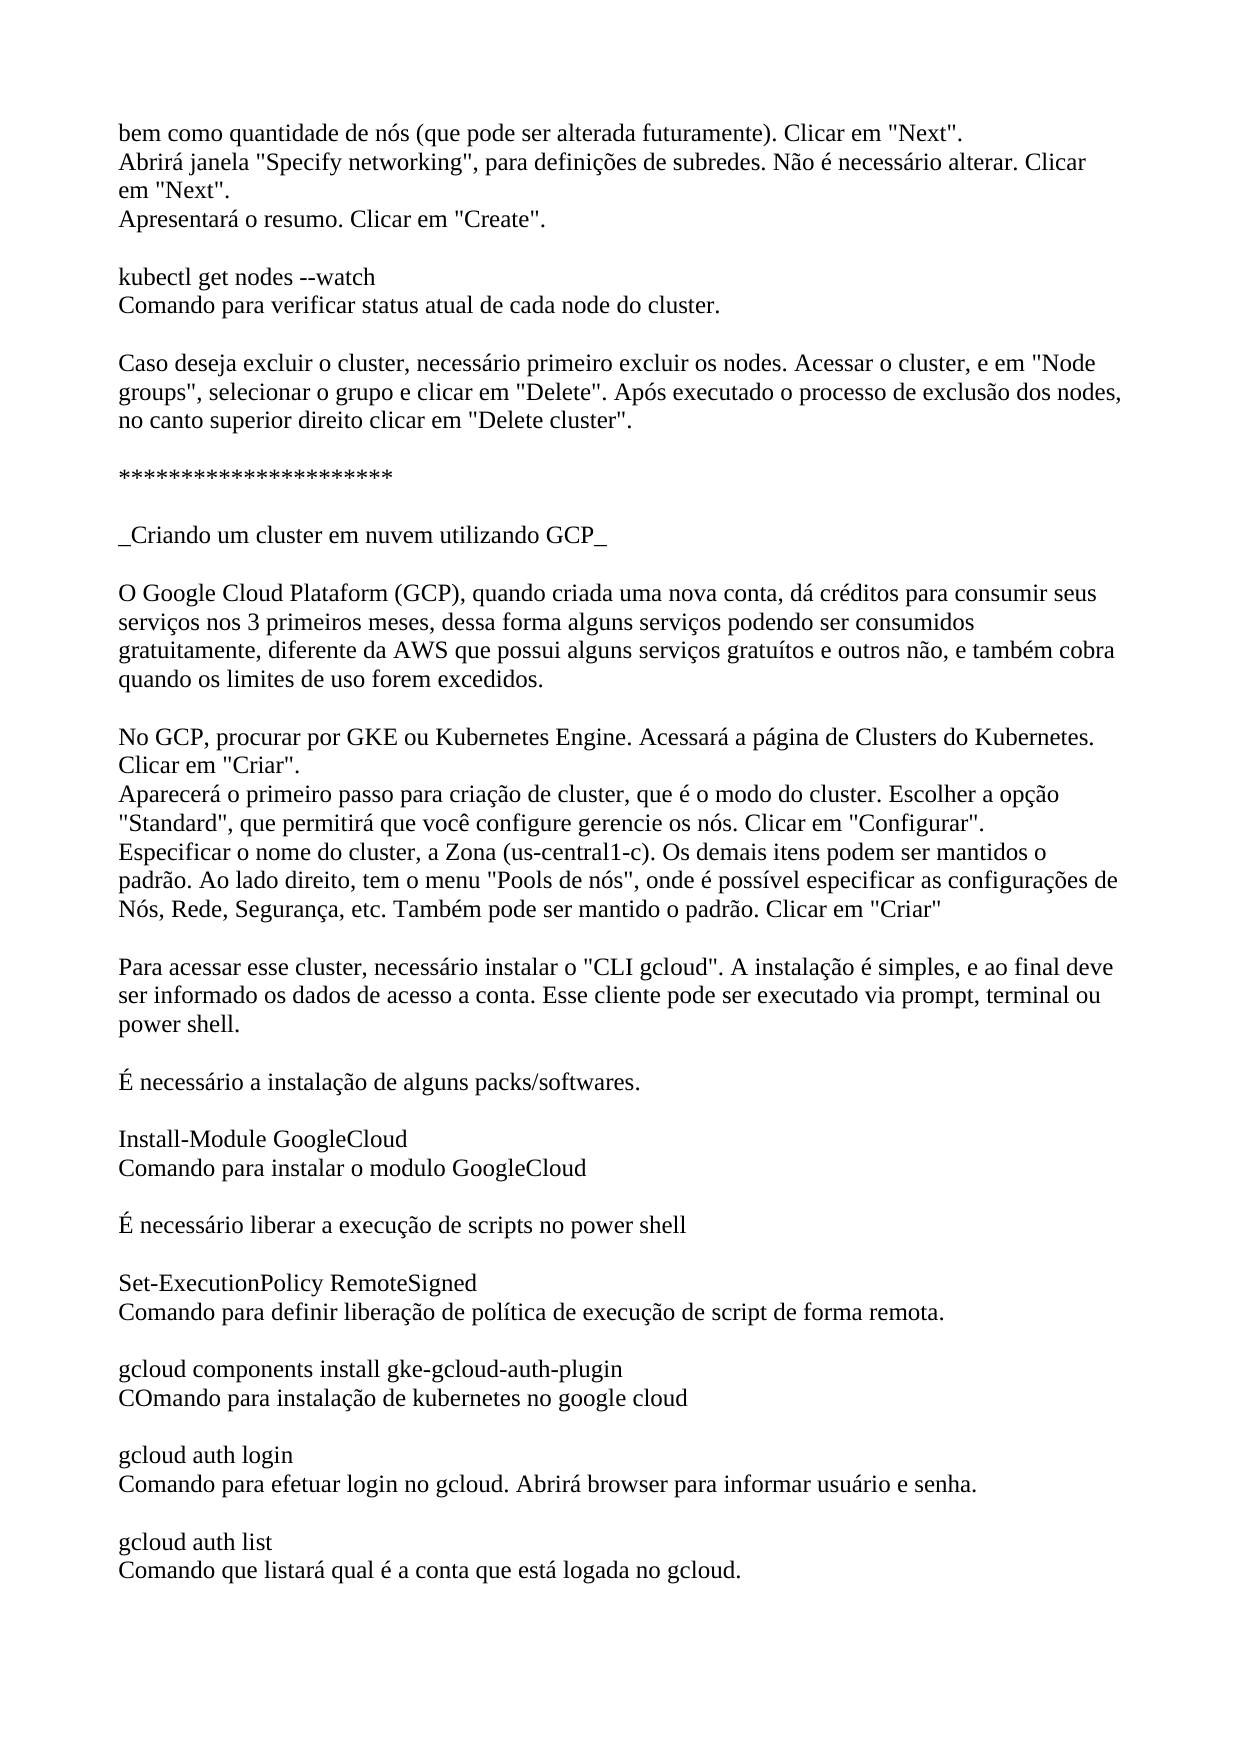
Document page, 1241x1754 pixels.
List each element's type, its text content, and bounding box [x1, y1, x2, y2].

text Especificar o nome do cluster, a Zona (us-central1-c). Os demais itens podem ser mantidos o padrão. Ao lado direito, tem o menu "Pools de nós", onde é possível especificar as configurações de Nós, Rede, Segurança, etc. Também pode ser mantido o padrão. Clicar em "Criar" [118, 837, 1122, 923]
text Aparecerá o primeiro passo para criação de cluster, que é o modo do cluster. Escolher a opção "Standard", que permitirá que você configure gerencie os nós. Clicar em "Configurar". [118, 779, 1122, 837]
text bem como quantidade de nós (que pode ser alterada futuramente). Clicar em "Next". [118, 118, 1122, 147]
text gcloud auth list [118, 1527, 1122, 1556]
text O Google Cloud Plataform (GCP), quando criada uma nova conta, dá créditos para consumir seus serviços nos 3 primeiros meses, dessa forma alguns serviços podendo ser consumidos gratuitamente, diferente da AWS que possui alguns serviços gratuítos e outros não, e também cobra quando os limites de uso forem excedidos. [118, 578, 1122, 693]
text _Criando um cluster em nuvem utilizando GCP_ [118, 521, 1122, 549]
text Comando que listará qual é a conta que está logada no gcloud. [118, 1556, 1122, 1584]
text Apresentará o resumo. Clicar em "Create". [118, 204, 1122, 233]
text Caso deseja excluir o cluster, necessário primeiro excluir os nodes. Acessar o cluster, e em "Node groups", selecionar o grupo e clicar em "Delete". Após executado o processo de exclusão dos nodes, no canto superior direito clicar em "Delete cluster". [118, 348, 1122, 434]
text É necessário liberar a execução de scripts no power shell [118, 1211, 1122, 1239]
text Set-ExecutionPolicy RemoteSigned [118, 1268, 1122, 1297]
text Comando para instalar o modulo GoogleCloud [118, 1153, 1122, 1182]
text É necessário a instalação de alguns packs/softwares. [118, 1067, 1122, 1096]
text Comando para definir liberação de política de execução de script de forma remota. [118, 1297, 1122, 1326]
text Comando para efetuar login no gcloud. Abrirá browser para informar usuário e senha. [118, 1469, 1122, 1498]
text Abrirá janela "Specify networking", para definições de subredes. Não é necessário alterar. Clicar em "Next". [118, 147, 1122, 204]
text ********************** [118, 463, 1122, 492]
text Para acessar esse cluster, necessário instalar o "CLI gcloud". A instalação é simples, e ao final deve ser informado os dados de acesso a conta. Esse cliente pode ser executado via prompt, terminal ou power shell. [118, 952, 1122, 1038]
text Install-Module GoogleCloud [118, 1124, 1122, 1153]
text gcloud auth login [118, 1441, 1122, 1469]
text kubectl get nodes --watch [118, 262, 1122, 291]
text Clicar em "Criar". [118, 751, 1122, 779]
text Comando para verificar status atual de cada node do cluster. [118, 291, 1122, 319]
text gcloud components install gke-gcloud-auth-plugin [118, 1354, 1122, 1383]
text No GCP, procurar por GKE ou Kubernetes Engine. Acessará a página de Clusters do Kubernetes. [118, 722, 1122, 751]
text COmando para instalação de kubernetes no google cloud [118, 1383, 1122, 1412]
